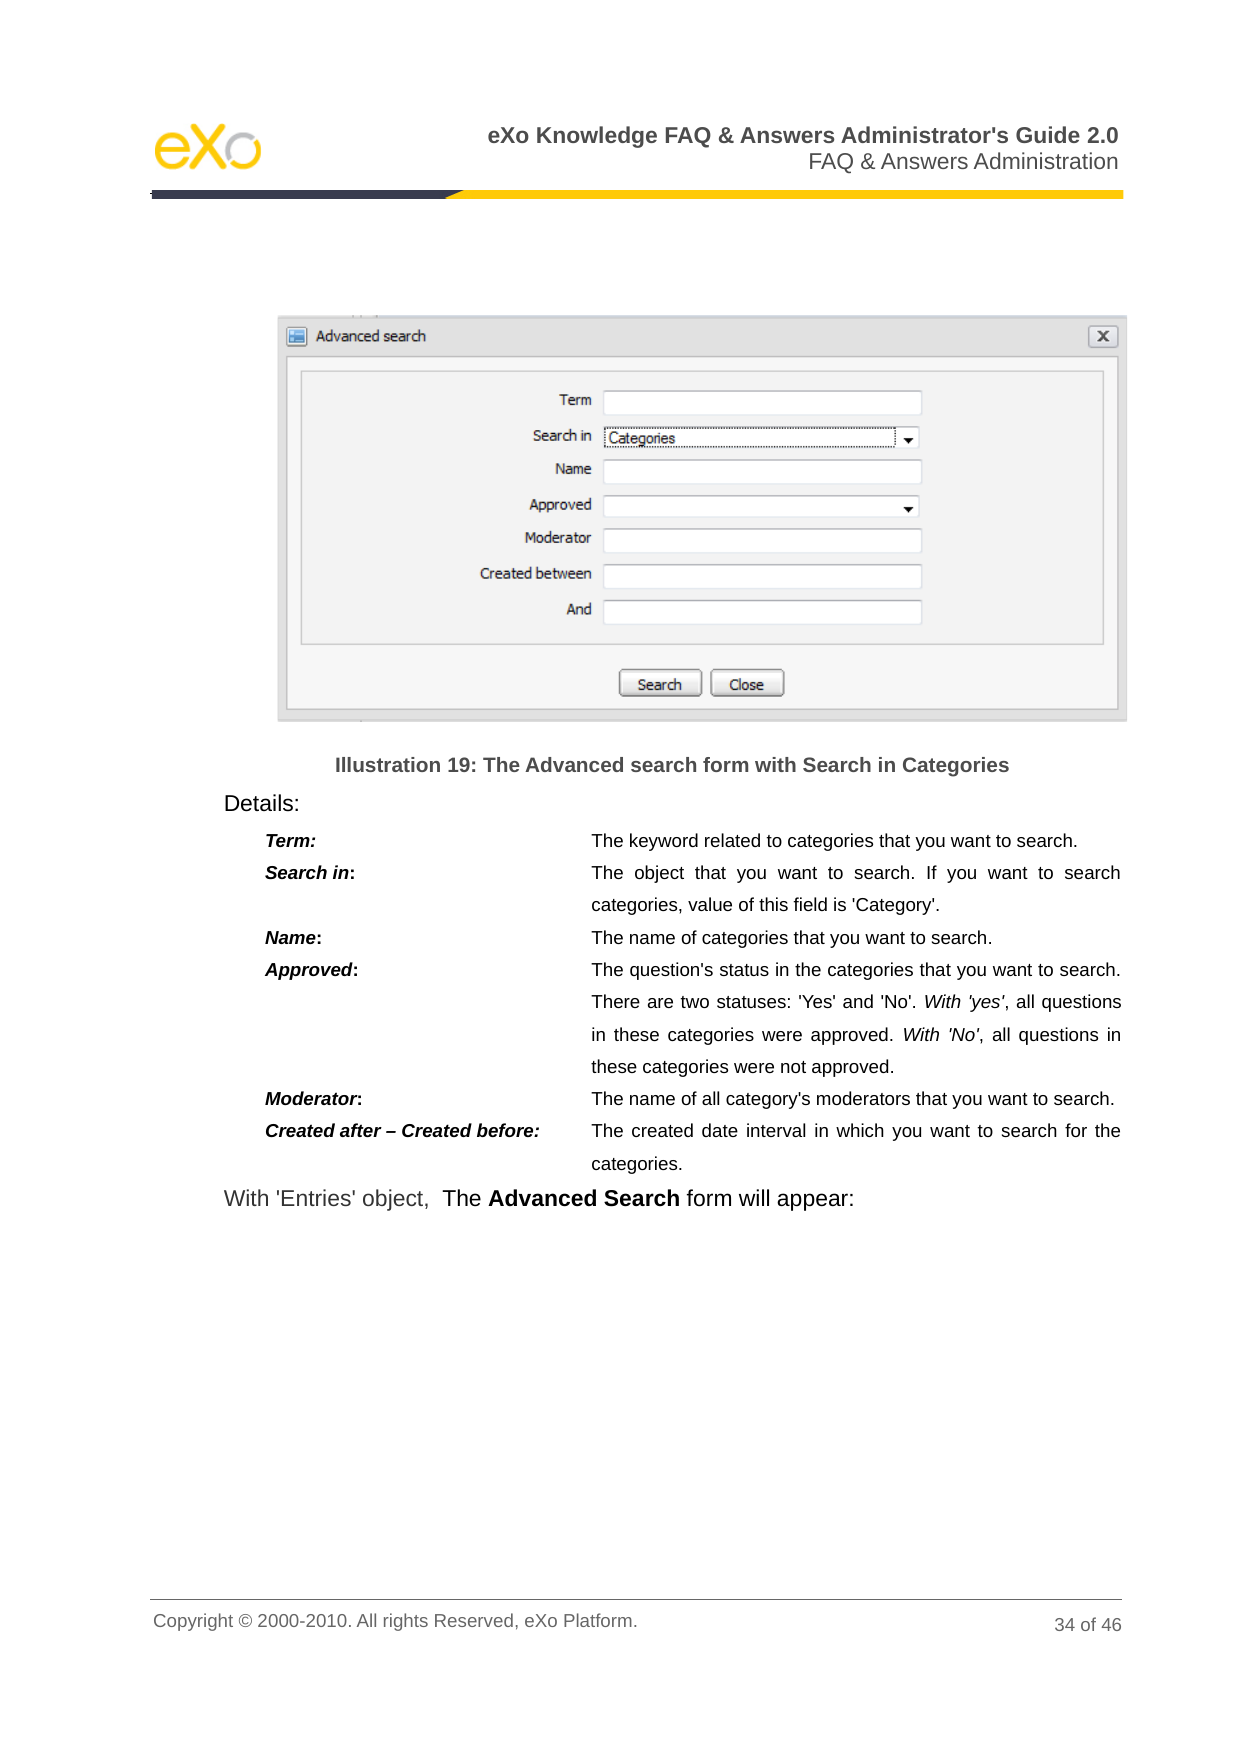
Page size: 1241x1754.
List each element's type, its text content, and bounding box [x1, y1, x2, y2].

text Term: The keyword related to categories that you want to search. [265, 829, 1122, 851]
text Created after – Created before: The created date interval in which you want to search for the categories. [265, 1120, 1122, 1174]
picture [277, 315, 1128, 722]
text Search in: The object that you want to search. If you want to search categories, value of this field is 'Category'. [265, 862, 1122, 916]
picture [151, 190, 1124, 199]
picture [155, 123, 262, 170]
text Details: [223, 223, 1122, 816]
text Illustration 19: The Advanced search form with Search in Categories [248, 308, 1097, 777]
text Moderator: The name of all category's moderators that you want to search. [265, 1088, 1122, 1109]
text Approved: The question's status in the categories that you want to search. There are two statuses: 'Yes' and 'No'. With 'yes', all questions in these categories were approved. With 'No', all questions in these categories were not approved. [265, 959, 1122, 1077]
text With 'Entries' object, The Advanced Search form will appear: [223, 1185, 1122, 1211]
text Name: The name of categories that you want to search. [265, 926, 1122, 948]
